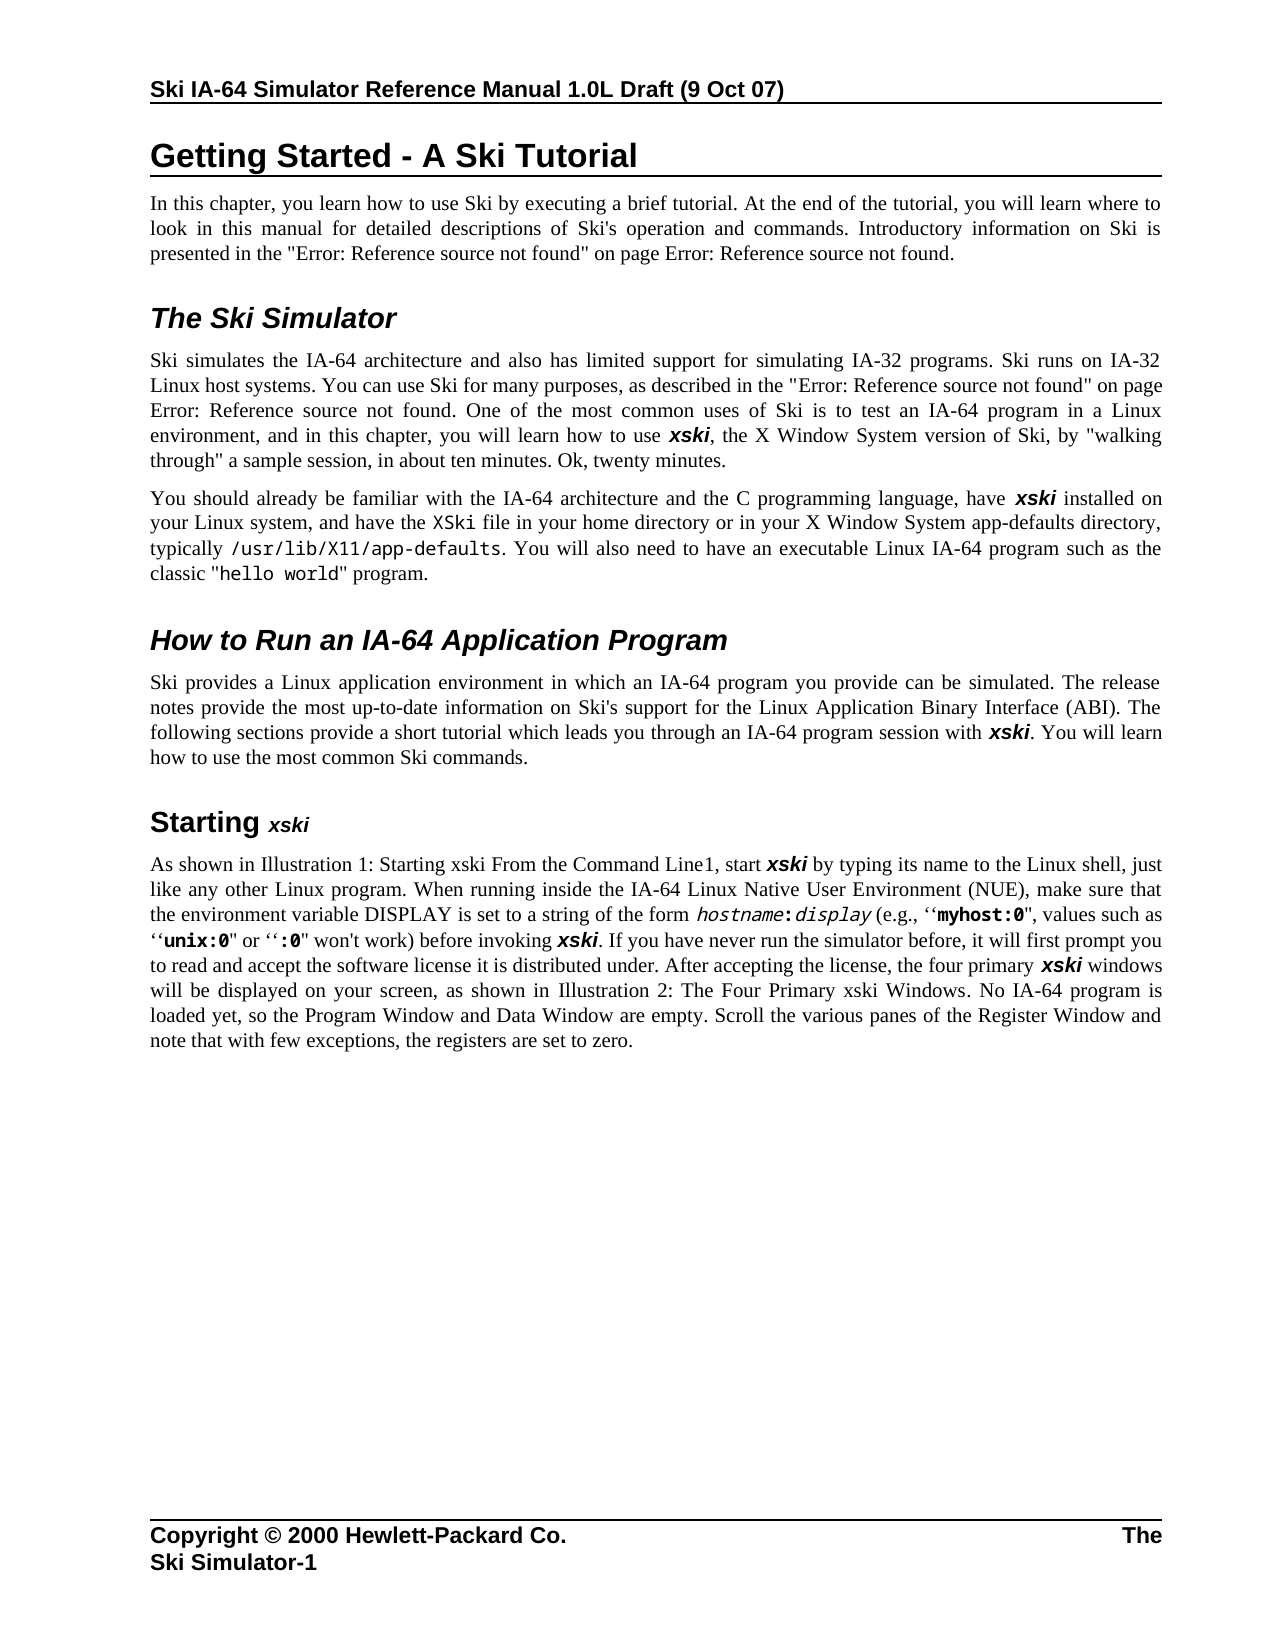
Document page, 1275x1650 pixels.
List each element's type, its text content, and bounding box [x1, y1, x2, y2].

subtitle How to Run an IA-64 Application Program [150, 624, 1162, 656]
subtitle Getting Started - A Ski Tutorial [150, 137, 1162, 175]
text As shown in Illustration 1: Starting xski From the Command Line1, start xski by typing its name to the Linux shell, just like any other Linux program. When running inside the IA-64 Linux Native User Environment (NUE), make sure that the environment variable DISPLAY is set to a string of the form hostname:display (e.g., ‘‘myhost:0'', values such as ‘‘unix:0'' or ‘‘:0'' won't work) before invoking xski. If you have never run the simulator before, it will first prompt you to read and accept the software license it is distributed under. After accepting the license, the four primary xski windows will be displayed on your screen, as shown in Illustration 2: The Four Primary xski Windows. No IA-64 program is loaded yet, so the Program Window and Data Window are empty. Scroll the various panes of the Register Window and note that with few exceptions, the registers are set to zero. [150, 851, 1162, 1052]
text Ski simulates the IA-64 architecture and also has limited support for simulating IA-32 programs. Ski runs on IA-32 Linux host systems. You can use Ski for many purposes, as described in the "" on page . One of the most common uses of Ski is to test an IA-64 program in a Linux environment, and in this chapter, you will learn how to use xski, the X Window System version of Ski, by "walking through" a sample session, in about ten minutes. Ok, twenty minutes. [150, 347, 1162, 472]
subtitle The Ski Simulator [150, 302, 1162, 335]
text Ski provides a Linux application environment in which an IA-64 program you provide can be simulated. The release notes provide the most up-to-date information on Ski's support for the Linux Application Binary Interface (ABI). The following sections provide a short tutorial which leads you through an IA-64 program session with xski. You will learn how to use the most common Ski commands. [150, 669, 1162, 769]
subtitle Starting xski [150, 806, 1162, 839]
text You should already be familiar with the IA-64 architecture and the C programming language, have xski installed on your Linux system, and have the XSki file in your home directory or in your X Window System app-defaults directory, typically /usr/lib/X11/app-defaults. You will also need to have an executable Linux IA-64 program such as the classic "hello world" program. [150, 485, 1162, 586]
text In this chapter, you learn how to use Ski by executing a brief tutorial. At the end of the tutorial, you will learn where to look in this manual for detailed descriptions of Ski's operation and commands. Introductory information on Ski is presented in the "" on page . [150, 189, 1162, 264]
